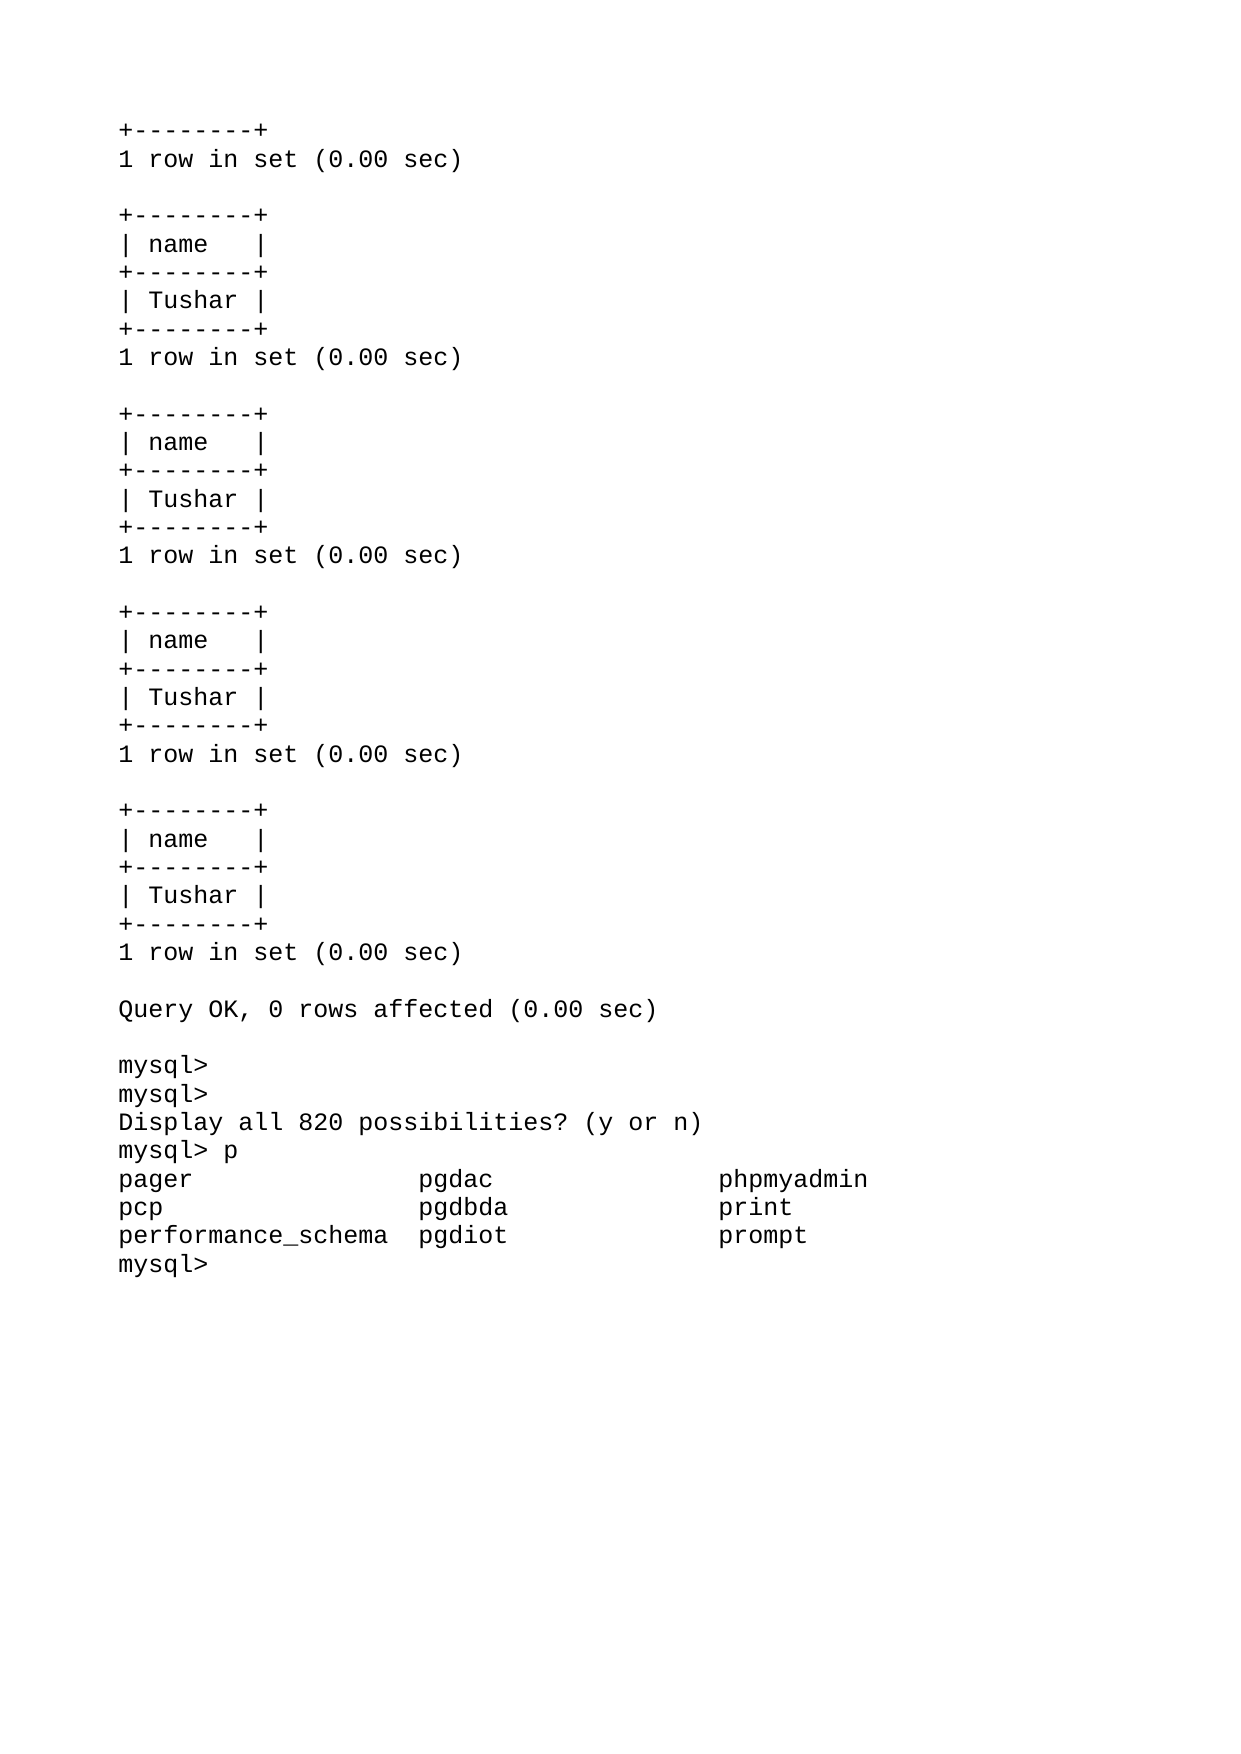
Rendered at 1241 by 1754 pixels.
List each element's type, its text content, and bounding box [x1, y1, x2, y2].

text | name | [118, 826, 1122, 855]
text mysql> p [118, 1138, 1122, 1166]
text 1 row in set (0.00 sec) [118, 741, 1122, 770]
text +--------+ [118, 401, 1122, 430]
text +--------+ [118, 600, 1122, 628]
text +--------+ [118, 118, 1122, 146]
text mysql> [118, 1251, 1122, 1280]
text 1 row in set (0.00 sec) [118, 940, 1122, 968]
text Display all 820 possibilities? (y or n) [118, 1110, 1122, 1138]
text | Tushar | [118, 883, 1122, 911]
text 1 row in set (0.00 sec) [118, 146, 1122, 175]
text pager pgdac phpmyadmin [118, 1166, 1122, 1195]
text | name | [118, 430, 1122, 458]
text | Tushar | [118, 685, 1122, 713]
text mysql> [118, 1081, 1122, 1110]
text 1 row in set (0.00 sec) [118, 345, 1122, 373]
text +--------+ [118, 260, 1122, 288]
text +--------+ [118, 203, 1122, 231]
text +--------+ [118, 656, 1122, 685]
text +--------+ [118, 713, 1122, 741]
text pcp pgdbda print [118, 1195, 1122, 1223]
text | name | [118, 628, 1122, 656]
text +--------+ [118, 911, 1122, 940]
text Query OK, 0 rows affected (0.00 sec) [118, 996, 1122, 1025]
text | Tushar | [118, 486, 1122, 515]
text 1 row in set (0.00 sec) [118, 543, 1122, 571]
text mysql> [118, 1053, 1122, 1081]
text performance_schema pgdiot prompt [118, 1223, 1122, 1251]
text | Tushar | [118, 288, 1122, 316]
text | name | [118, 231, 1122, 260]
text +--------+ [118, 515, 1122, 543]
text +--------+ [118, 316, 1122, 345]
text +--------+ [118, 458, 1122, 486]
text +--------+ [118, 855, 1122, 883]
text +--------+ [118, 798, 1122, 826]
